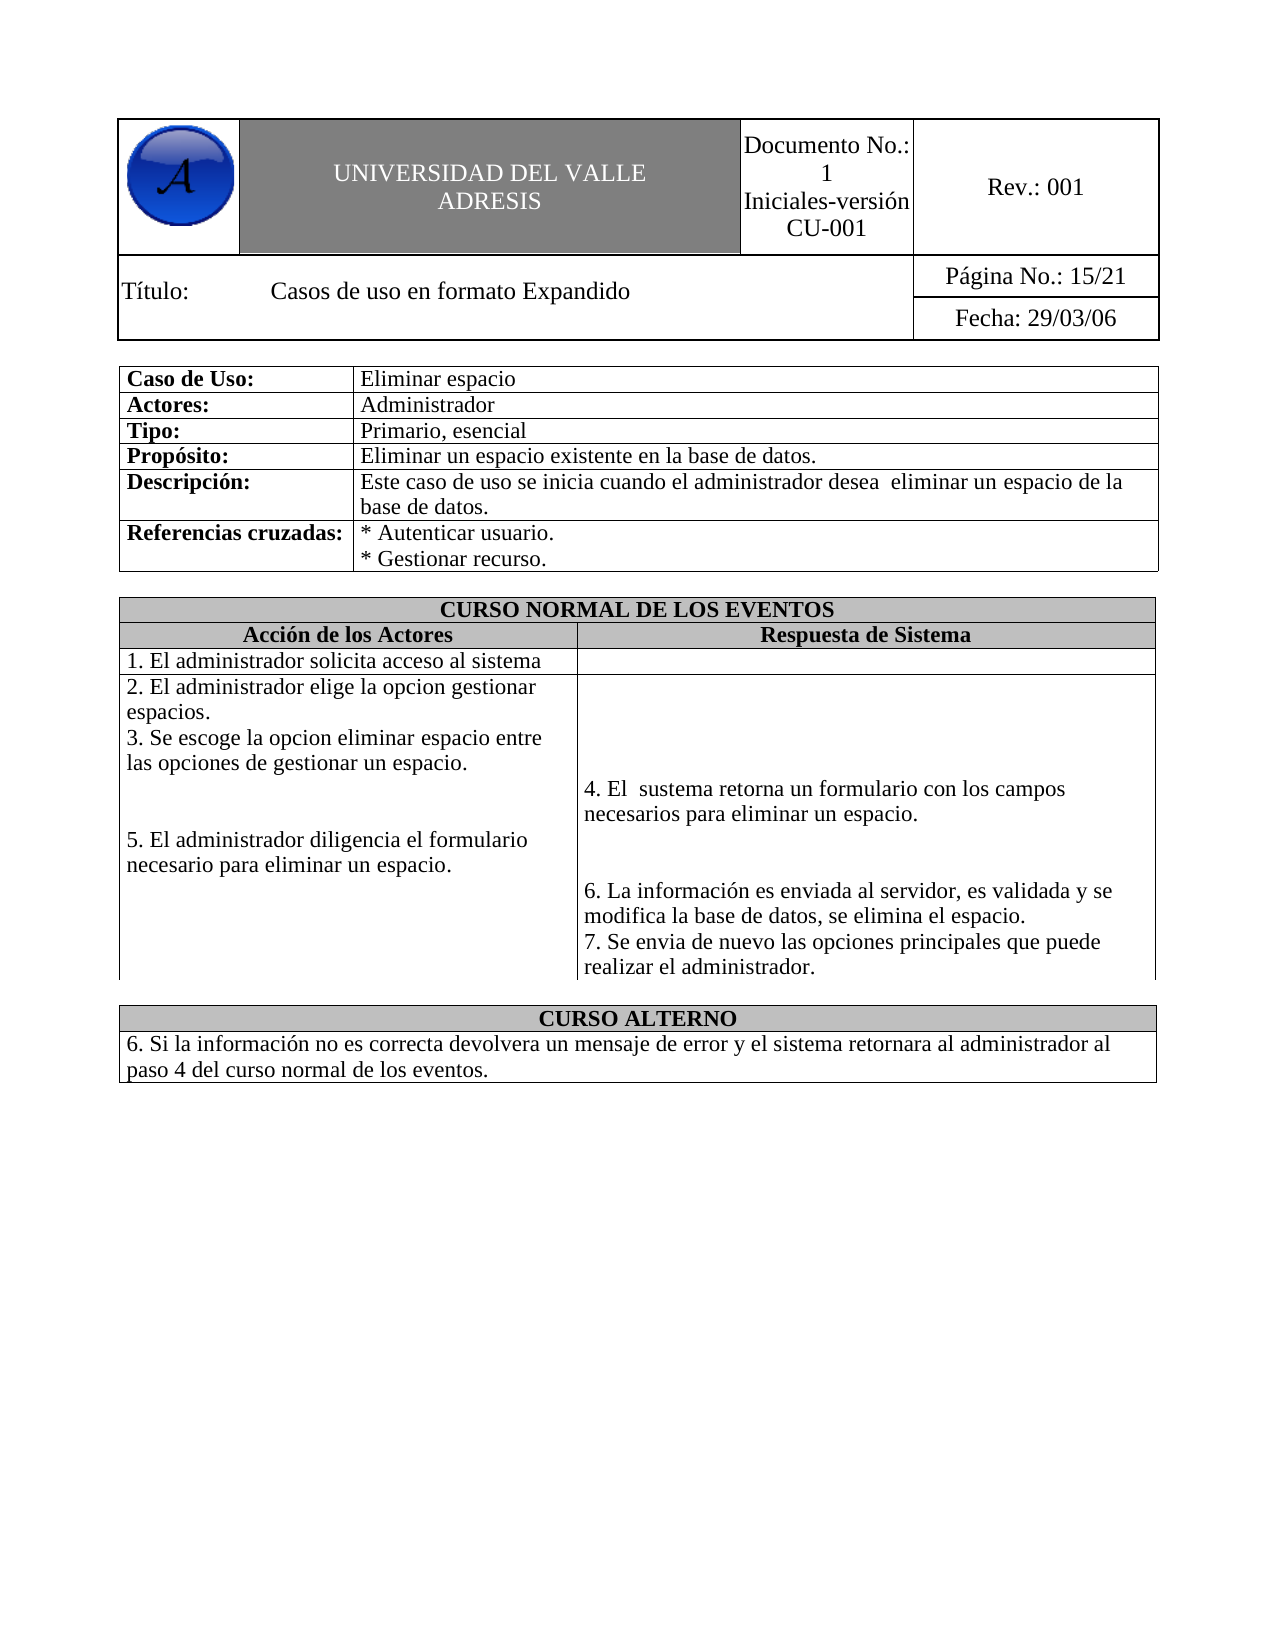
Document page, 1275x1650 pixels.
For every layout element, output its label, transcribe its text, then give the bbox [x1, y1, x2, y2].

table_header CURSO ALTERNO [120, 1006, 1156, 1031]
table_cell 7. Se envia de nuevo las opciones principales que puede realizar el administrador. [578, 929, 1155, 980]
table_cell [578, 675, 1155, 724]
table_cell Fecha: 29/03/06 [914, 298, 1158, 338]
table_cell Referencias cruzadas: [120, 521, 353, 571]
table_header Documento No.: 1 Iniciales-versión CU-001 [741, 120, 913, 253]
table_cell 1. El administrador solicita acceso al sistema [120, 649, 577, 673]
table_cell 2. El administrador elige la opcion gestionar espacios. [120, 675, 577, 724]
table_header Caso de Uso: [120, 367, 353, 392]
table_header UNIVERSIDAD DEL VALLE ADRESIS [240, 120, 740, 253]
table_cell 5. El administrador diligencia el formulario necesario para eliminar un espacio. [120, 827, 577, 878]
table_cell Este caso de uso se inicia cuando el administrador desea eliminar un espacio de la base de datos. [354, 470, 1158, 520]
table_cell [578, 649, 1155, 673]
table_cell * Autenticar usuario. * Gestionar recurso. [354, 521, 1158, 571]
table_cell Título: Casos de uso en formato Expandido [119, 256, 913, 338]
table_cell Descripción: [120, 470, 353, 520]
table_cell Administrador [354, 393, 1158, 417]
table_cell Actores: [120, 393, 353, 417]
table_cell 4. El sustema retorna un formulario con los campos necesarios para eliminar un espacio. [578, 776, 1155, 827]
picture [127, 124, 235, 226]
table_cell Propósito: [120, 444, 353, 469]
table_cell [120, 776, 577, 827]
table_cell 6. La información es enviada al servidor, es validada y se modifica la base de datos, se elimina el espacio. [578, 878, 1155, 929]
table_cell Acción de los Actores [120, 623, 577, 648]
table_header [119, 120, 239, 253]
table_cell [578, 725, 1155, 776]
table_cell [578, 827, 1155, 878]
table_cell 6. Si la información no es correcta devolvera un mensaje de error y el sistema retornara al administrador al paso 4 del curso normal de los eventos. [120, 1032, 1156, 1082]
table_cell Tipo: [120, 419, 353, 443]
table_header Eliminar espacio [354, 367, 1158, 392]
table_header CURSO NORMAL DE LOS EVENTOS [120, 598, 1155, 622]
table_header Rev.: 001 [914, 120, 1158, 253]
table_cell [120, 878, 577, 929]
table_cell 3. Se escoge la opcion eliminar espacio entre las opciones de gestionar un espacio. [120, 725, 577, 776]
table_cell Primario, esencial [354, 419, 1158, 443]
table_header Página No.: 15/21 [914, 256, 1158, 296]
table_cell Eliminar un espacio existente en la base de datos. [354, 444, 1158, 469]
table_cell Respuesta de Sistema [578, 623, 1155, 648]
table_cell [120, 929, 577, 980]
